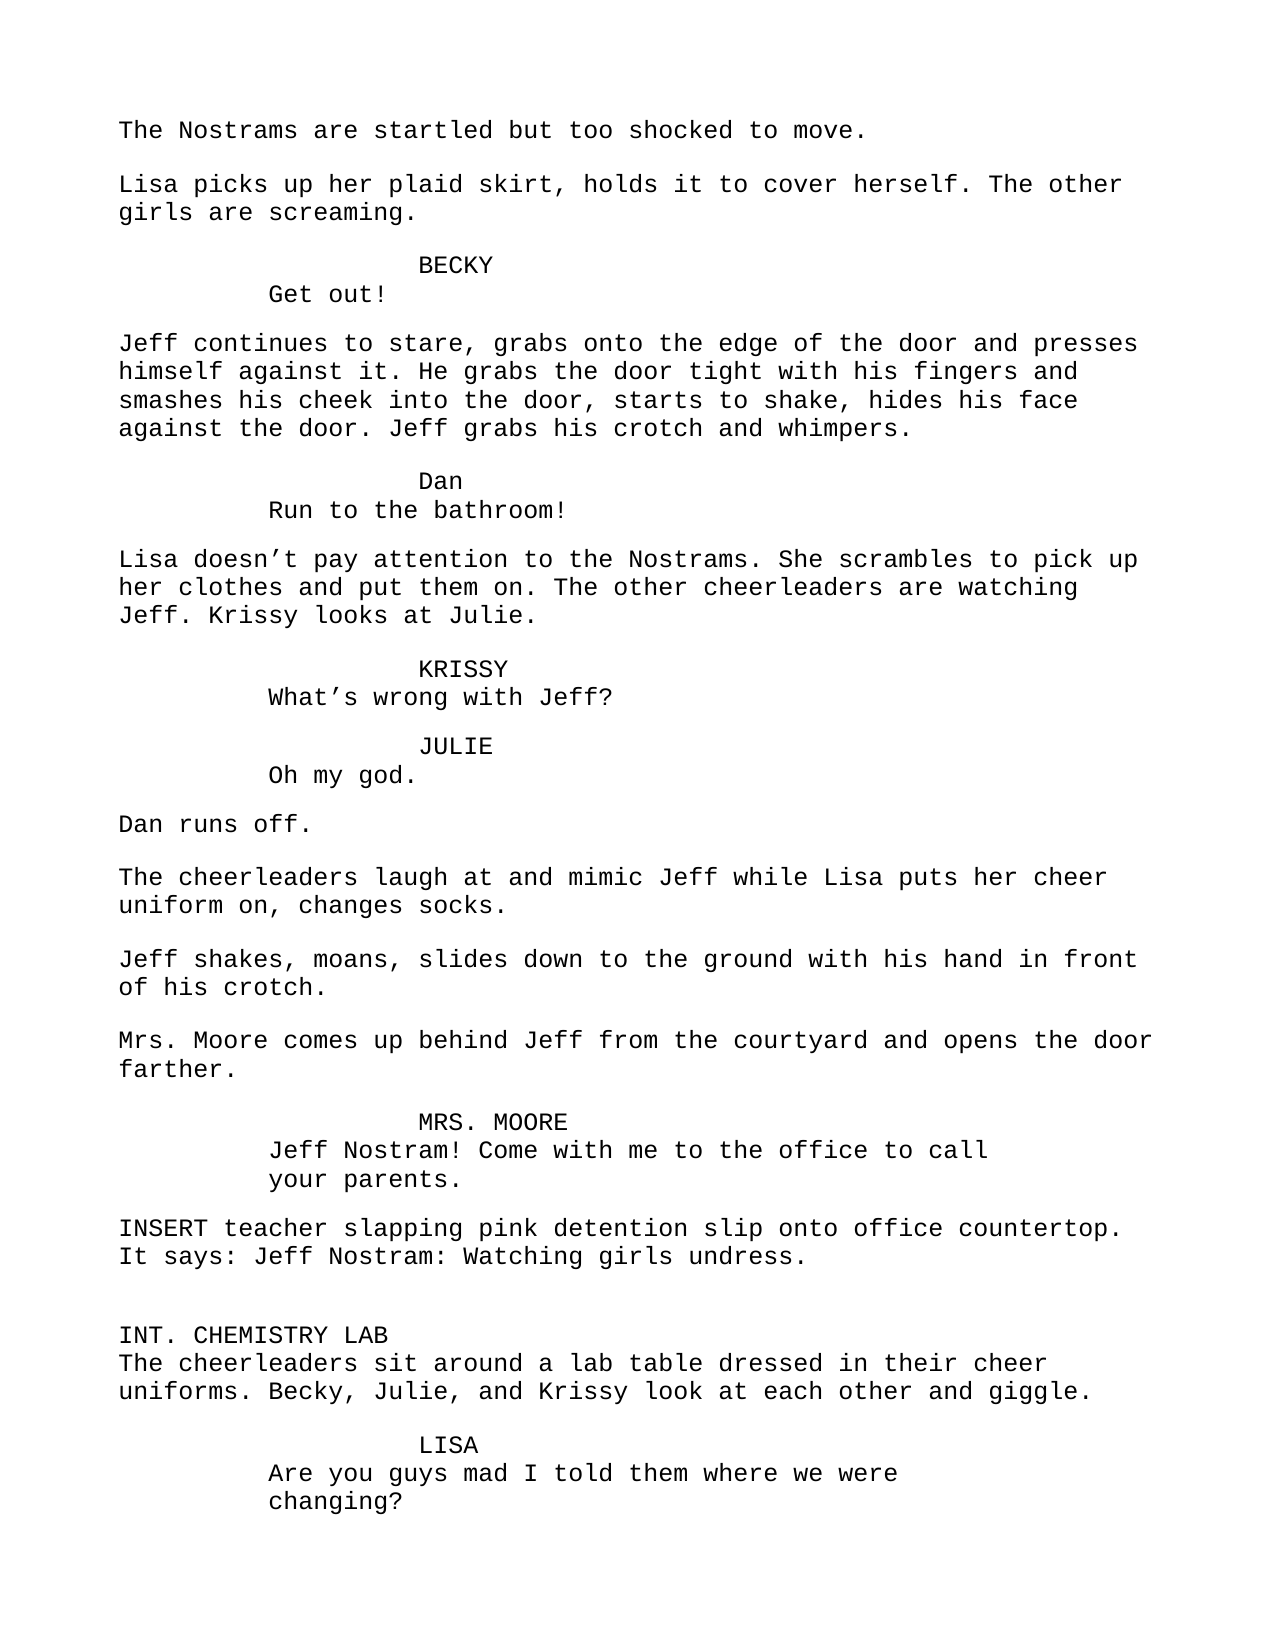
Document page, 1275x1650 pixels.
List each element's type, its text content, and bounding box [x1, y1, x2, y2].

text INSERT teacher slapping pink detention slip onto office countertop. It says: Jeff Nostram: Watching girls undress. [118, 1216, 1157, 1272]
text Are you guys mad I told them where we were changing? [268, 1461, 1007, 1517]
text Jeff continues to stare, grabs onto the edge of the door and presses himself against it. He grabs the door tight with his fingers and smashes his cheek into the door, starts to shake, hides his face against the door. Jeff grabs his crotch and whimpers. [118, 331, 1157, 444]
text The cheerleaders sit around a lab table dressed in their cheer uniforms. Becky, Julie, and Krissy look at each other and giggle. [118, 1351, 1157, 1407]
subtitle INT. CHEMISTRY LAB [118, 1322, 1157, 1351]
text Oh my god. [268, 762, 1007, 791]
text Mrs. Moore comes up behind Jeff from the courtyard and opens the door farther. [118, 1028, 1157, 1085]
text BECKY [118, 253, 1157, 281]
text KRISSY [118, 656, 1157, 685]
text Jeff shakes, moans, slides down to the ground with his hand in front of his crotch. [118, 946, 1157, 1003]
text Jeff Nostram! Come with me to the office to call your parents. [268, 1138, 1007, 1195]
text Dan [118, 469, 1157, 497]
text LISA [118, 1432, 1157, 1461]
text Get out! [268, 281, 1007, 310]
text JULIE [118, 734, 1157, 762]
text Lisa doesn’t pay attention to the Nostrams. She scrambles to pick up her clothes and put them on. The other cheerleaders are watching Jeff. Krissy looks at Julie. [118, 546, 1157, 631]
text The Nostrams are startled but too shocked to move. [118, 118, 1157, 146]
text What’s wrong with Jeff? [268, 685, 1007, 713]
text The cheerleaders laugh at and mimic Jeff while Lisa puts her cheer uniform on, changes socks. [118, 865, 1157, 921]
text Run to the bathroom! [268, 497, 1007, 526]
text MRS. MOORE [118, 1110, 1157, 1138]
text Dan runs off. [118, 811, 1157, 840]
text Lisa picks up her plaid skirt, holds it to cover herself. The other girls are screaming. [118, 171, 1157, 228]
